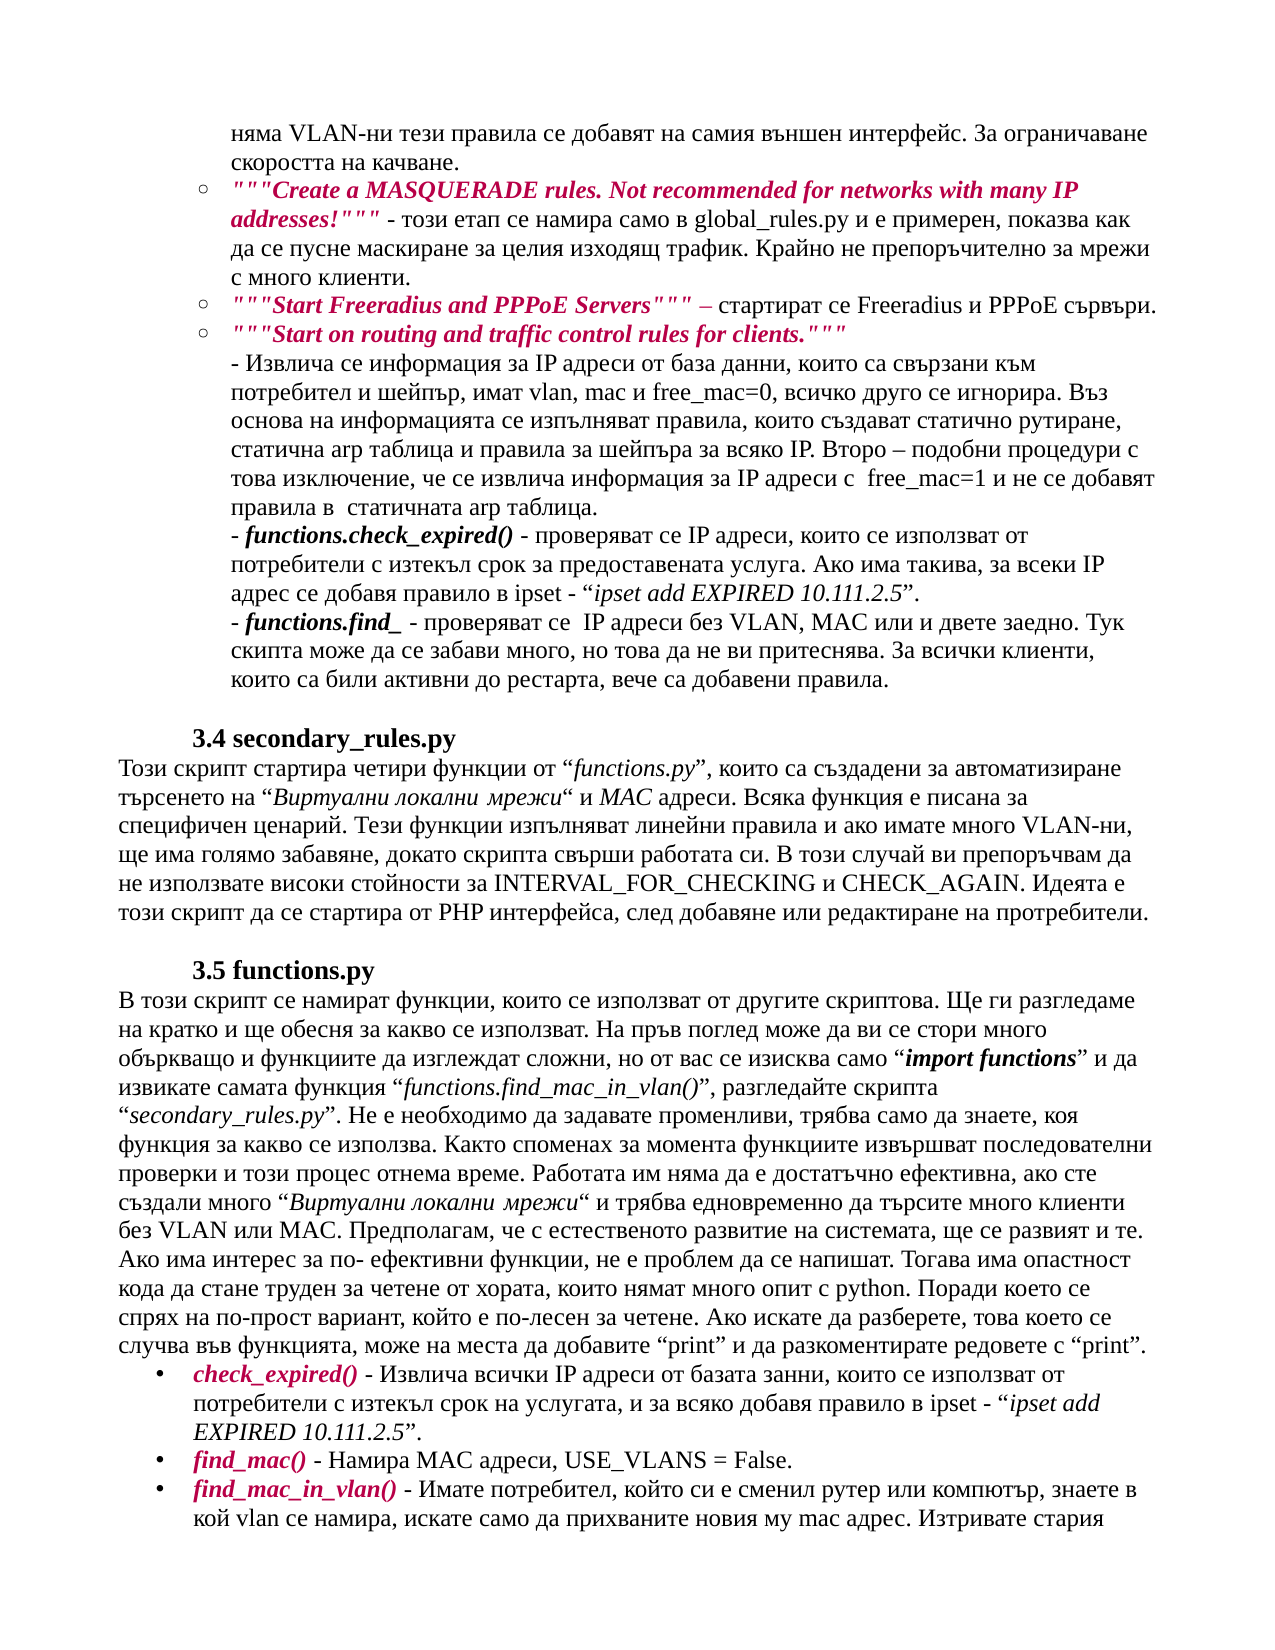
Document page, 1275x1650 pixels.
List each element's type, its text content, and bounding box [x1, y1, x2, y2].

text 3.4 secondary_rules.py [192, 722, 1157, 753]
list - Извлича се информация за IP адреси от база данни, които са свързани към потребител и шейпър, имат vlan, mac и free_mac=0, всичко друго се игнорира. Въз основа на информацията се изпълняват правила, които създават статично рутиране, статична arp таблица и правила за шейпъра за всяко IP. Второ – подобни процедури с това изключение, че се извлича информация за IP адреси с free_mac=1 и не се добавят правила в статичната arp таблица. [193, 348, 1157, 521]
list """Start Freeradius and PPPoE Servers""" – стартират се Freeradius и PPPoE сървъри. [193, 291, 1157, 319]
list find_mac() - Намира MAC адреси, USE_VLANS = False. [156, 1445, 1157, 1474]
list """Start on routing and traffic control rules for clients.""" [193, 319, 1157, 348]
list няма VLAN-ни тези правила се добавят на самия външен интерфейс. За ограничаване скоростта на качване. [193, 118, 1157, 176]
list - functions.find_ - проверяват се IP адреси без VLAN, MAC или и двете заедно. Тук скипта може да се забави много, но това да не ви притеснява. За всички клиенти, които са били активни до рестарта, вече са добавени правила. [193, 607, 1157, 693]
text Този скрипт стартира четири функции от “functions.py”, които са създадени за автоматизиране търсенето на “Виртуални локални мрежи“ и MAC адреси. Всяка функция е писана за специфичен ценарий. Тези функции изпълняват линейни правила и ако имате много VLAN-ни, ще има голямо забавяне, докато скрипта свърши работата си. В този случай ви препоръчвам да не използвате високи стойности за INTERVAL_FOR_CHECKING и CHECK_AGAIN. Идеята е този скрипт да се стартира от PHP интерфейса, след добавяне или редактиране на протребители. [118, 753, 1157, 926]
text В този скрипт се намират функции, които се използват от другите скриптова. Ще ги разгледаме на кратко и ще обесня за какво се използват. На пръв поглед може да ви се стори много объркващо и функциите да изглеждат сложни, но от вас се изисква само “import functions” и да извикате самата функция “functions.find_mac_in_vlan()”, разгледайте скрипта “secondary_rules.py”. Не е необходимо да задавате променливи, трябва само да знаете, коя функция за какво се използва. Както споменах за момента функциите извършват последователни проверки и този процес отнема време. Работата им няма да е достатъчно ефективна, ако сте създали много “Виртуални локални мрежи“ и трябва едновременно да търсите много клиенти без VLAN или MAC. Предполагам, че с естественото развитие на системата, ще се развият и те. Ако има интерес за по- ефективни функции, не е проблем да се напишат. Тогава има опастност кода да стане труден за четене от хората, които нямат много опит с python. Поради което се спрях на по-прост вариант, който е по-лесен за четене. Ако искате да разберете, това което се случва във функцията, може на места да добавите “print” и да разкоментирате редовете с “print”. [118, 985, 1157, 1359]
list - functions.check_expired() - проверяват се IP адреси, които се използват от потребители с изтекъл срок за предоставената услуга. Ако има такива, за всеки IP адрес се добавя правило в ipset - “ipset add EXPIRED 10.111.2.5”. [193, 521, 1157, 607]
text 3.5 functions.py [192, 954, 1157, 985]
list """Create a MASQUERADE rules. Not recommended for networks with many IP addresses!""" - този етап се намира само в global_rules.py и е примерен, показва как да се пусне маскиране за целия изходящ трафик. Крайно не препоръчително за мрежи с много клиенти. [193, 176, 1157, 291]
list find_mac_in_vlan() - Имате потребител, който си е сменил рутер или компютър, знаете в кой vlan се намира, искате само да прихваните новия му mac адрес. Изтривате стария [156, 1474, 1157, 1532]
list check_expired() - Извлича всички IP адреси от базата занни, които се използват от потребители с изтекъл срок на услугата, и за всяко добавя правило в ipset - “ipset add EXPIRED 10.111.2.5”. [156, 1359, 1157, 1445]
